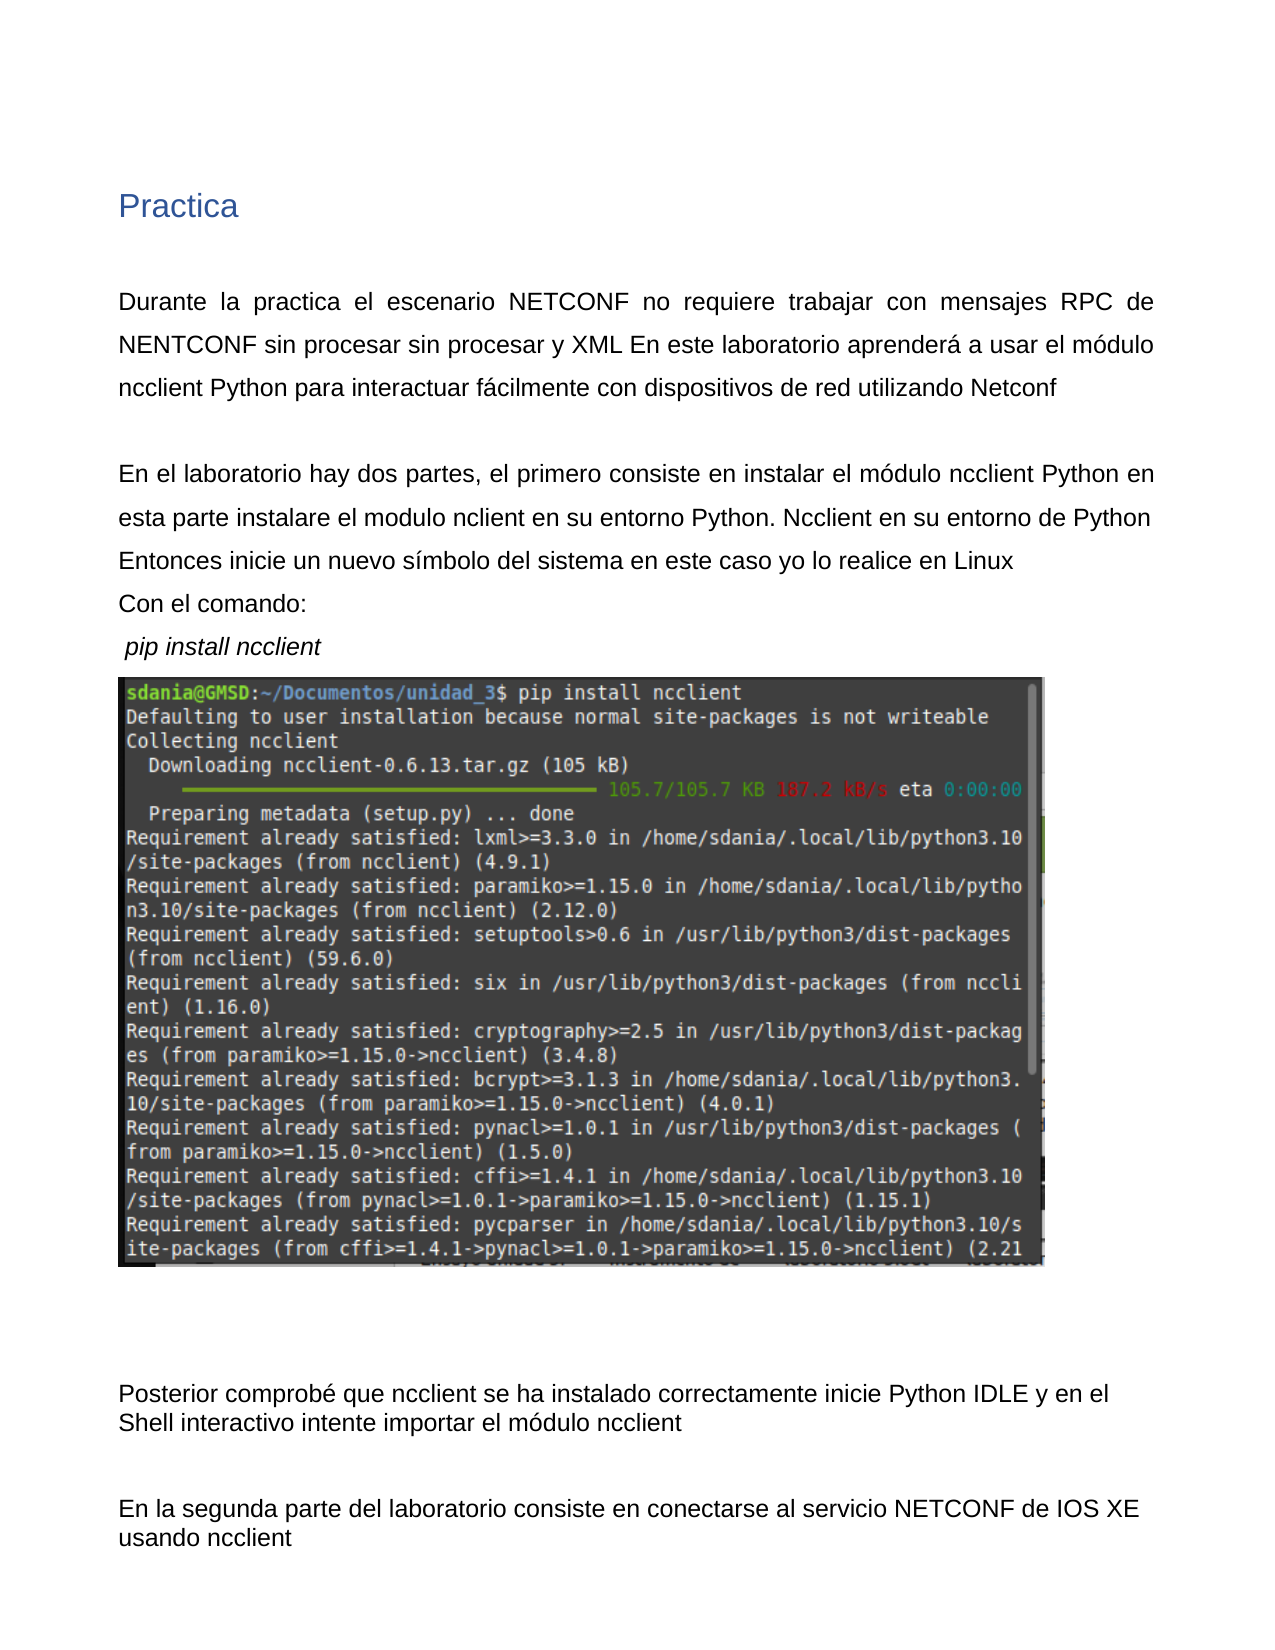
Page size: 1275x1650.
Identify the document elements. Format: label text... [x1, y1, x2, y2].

text En el laboratorio hay dos partes, el primero consiste en instalar el módulo ncclient Python en esta parte instalare el modulo nclient en su entorno Python. Ncclient en su entorno de Python [118, 459, 1157, 531]
text Entonces inicie un nuevo símbolo del sistema en este caso yo lo realice en Linux [118, 546, 1157, 574]
text En la segunda parte del laboratorio consiste en conectarse al servicio NETCONF de IOS XE usando ncclient [118, 1494, 1157, 1552]
text Durante la practica el escenario NETCONF no requiere trabajar con mensajes RPC de NENTCONF sin procesar sin procesar y XML En este laboratorio aprenderá a usar el módulo ncclient Python para interactuar fácilmente con dispositivos de red utilizando Netconf [118, 287, 1157, 402]
text Con el comando: [118, 589, 1157, 618]
text pip install ncclient [118, 632, 1157, 661]
subtitle Practica [118, 186, 1157, 225]
text Posterior comprobé que ncclient se ha instalado correctamente inicie Python IDLE y en el Shell interactivo intente importar el módulo ncclient [118, 1379, 1157, 1437]
